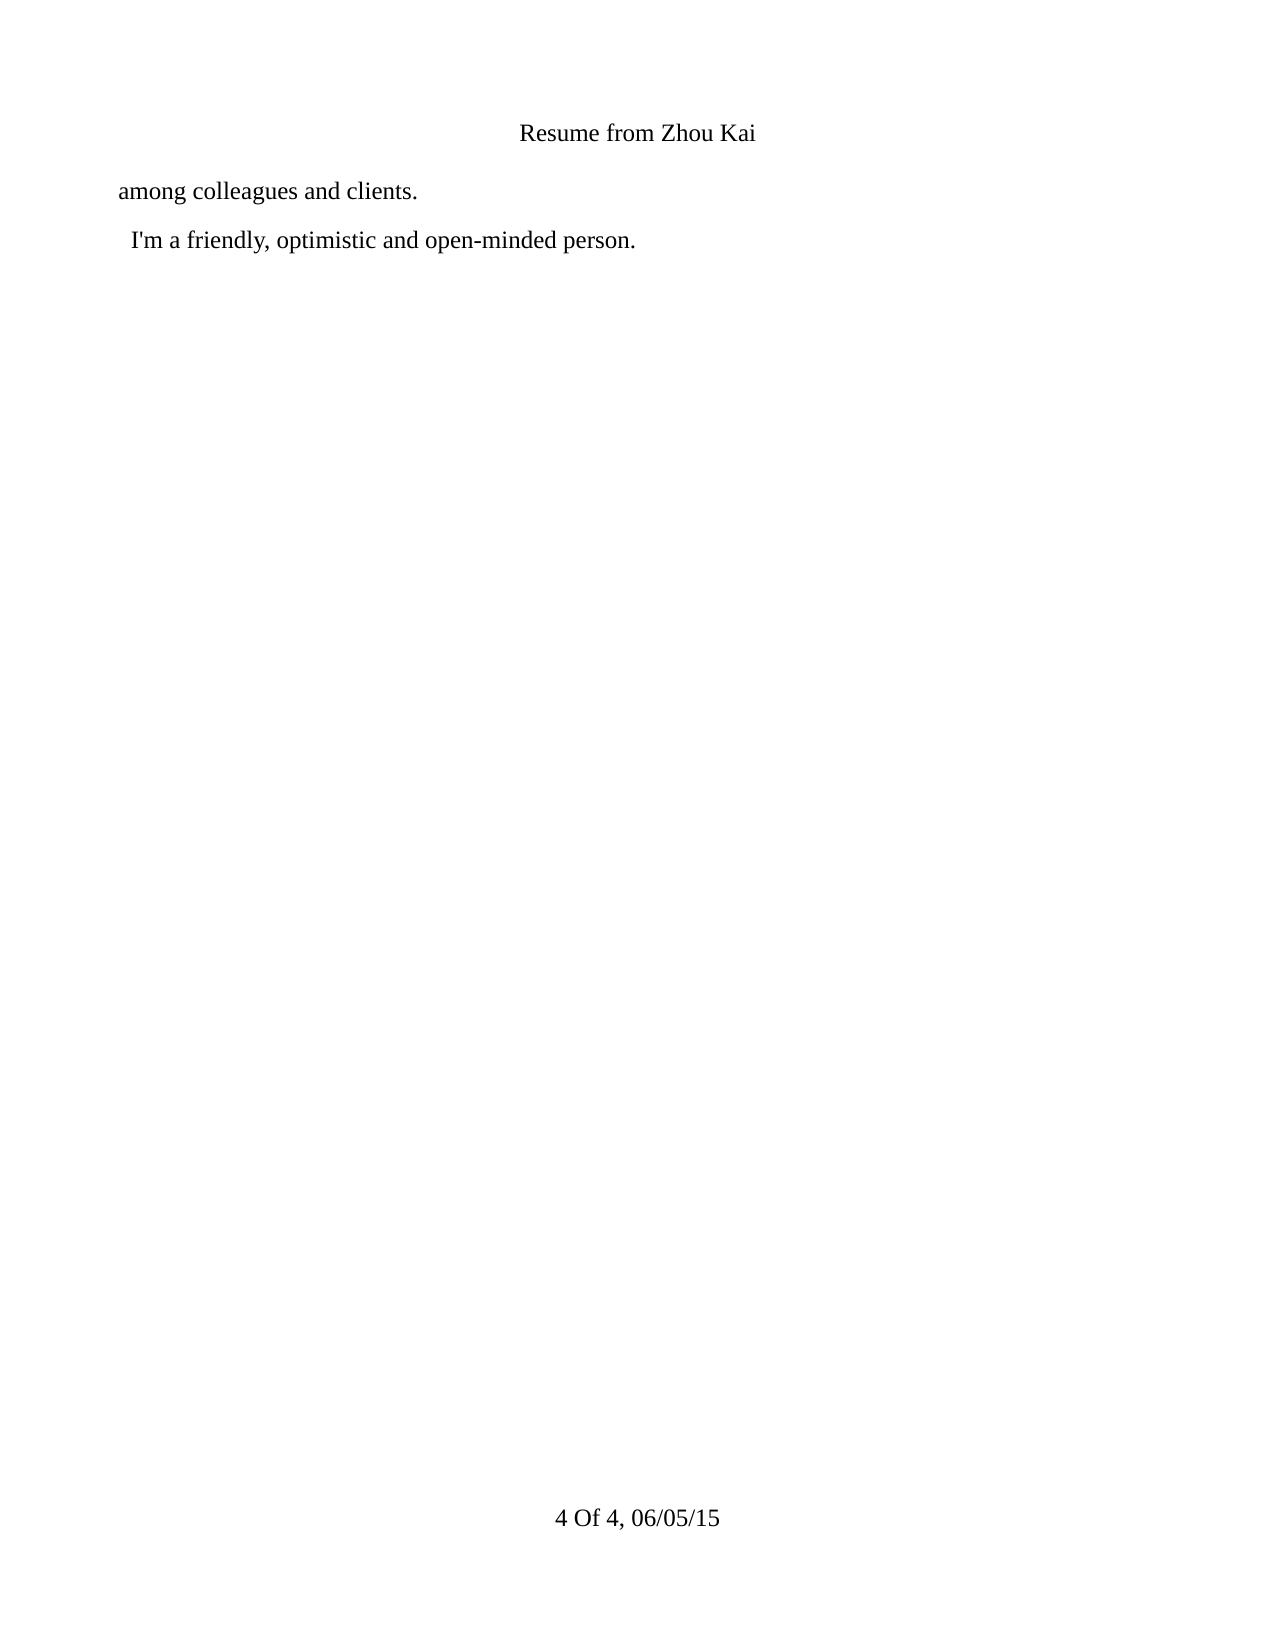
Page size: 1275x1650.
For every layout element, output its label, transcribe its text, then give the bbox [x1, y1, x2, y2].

text among colleagues and clients. [118, 176, 1157, 205]
text I'm a friendly, optimistic and open-minded person. [118, 225, 1157, 254]
